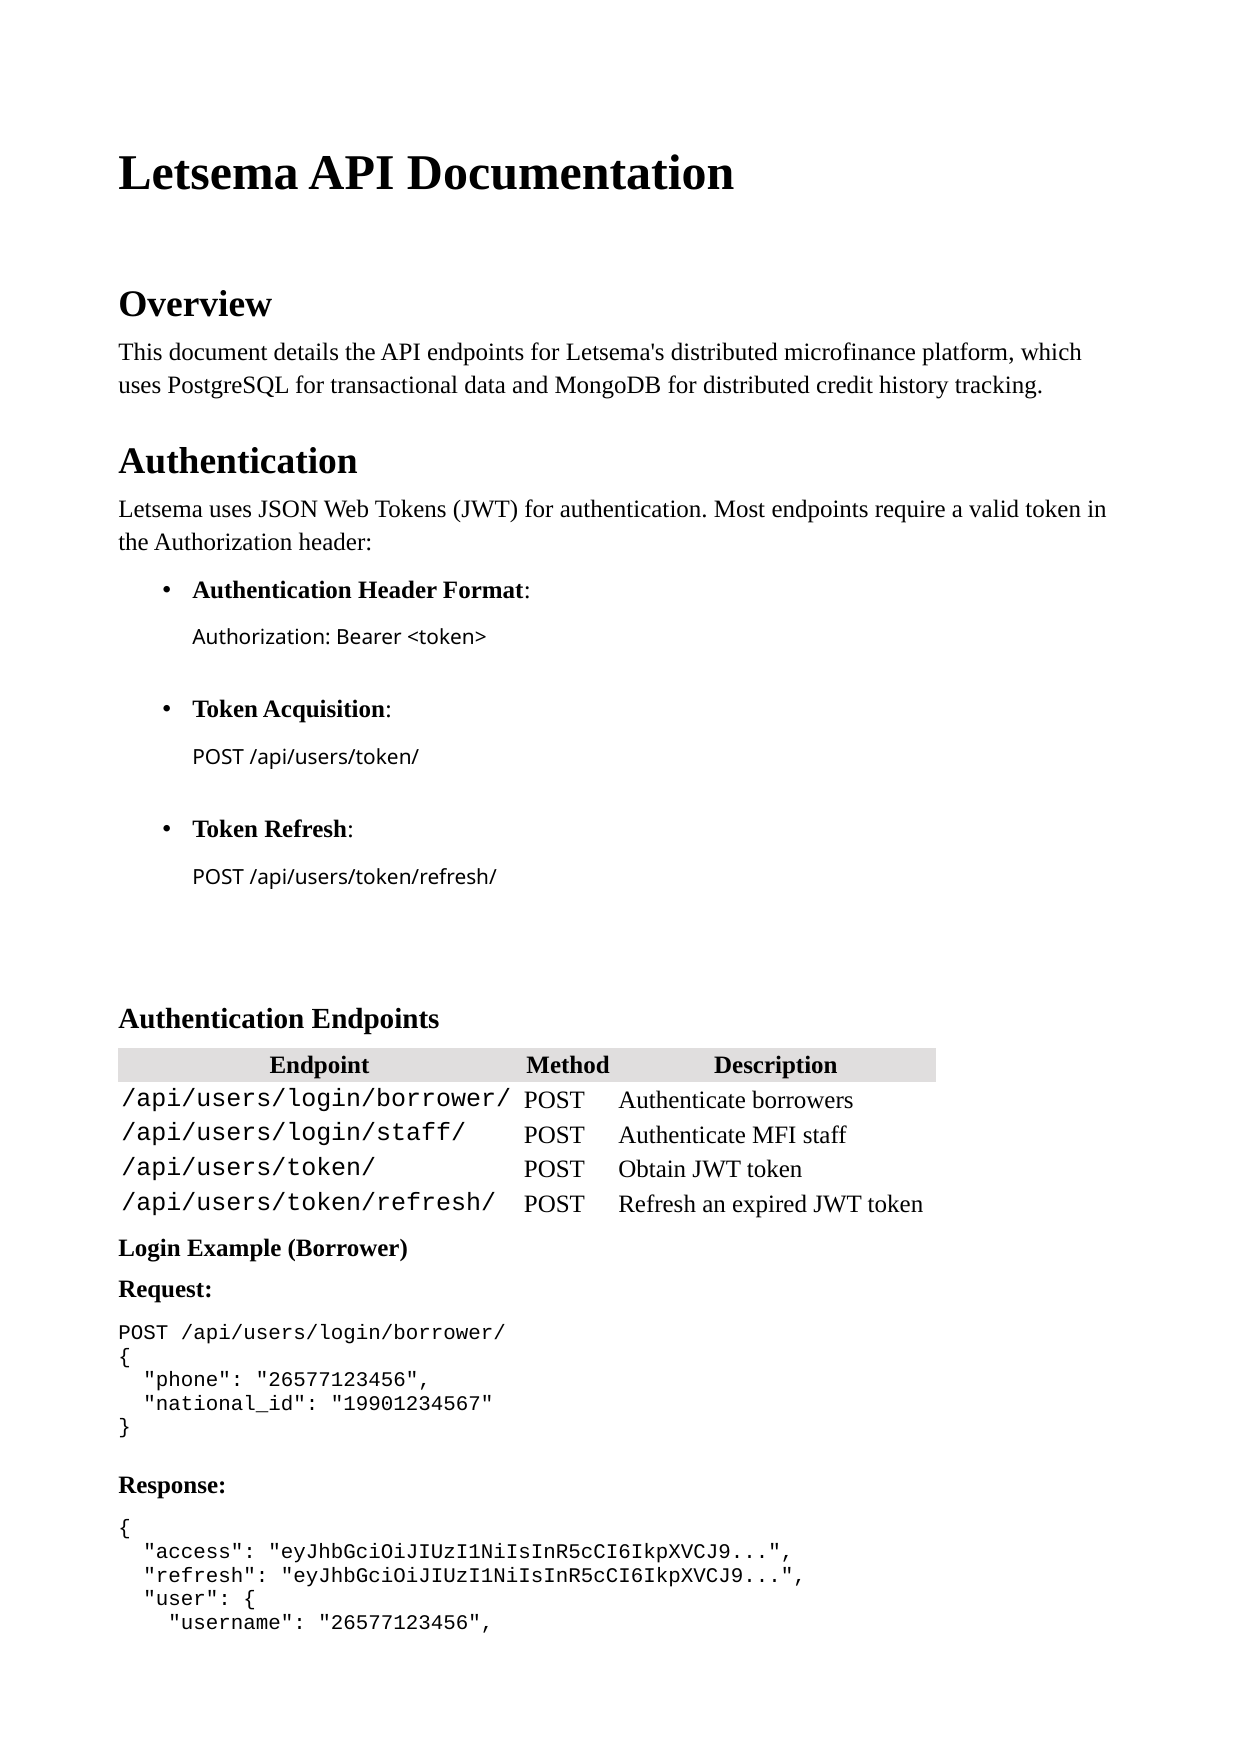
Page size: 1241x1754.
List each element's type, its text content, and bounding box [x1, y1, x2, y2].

subtitle Authentication [118, 439, 1122, 482]
text POST /api/users/login/borrower/ [118, 1322, 1122, 1346]
table_cell Authenticate borrowers [615, 1082, 936, 1117]
list POST /api/users/token/refresh/ [162, 862, 1122, 890]
subtitle Authentication Endpoints [118, 1002, 1122, 1035]
table_header Description [615, 1048, 936, 1082]
table_cell POST [521, 1186, 615, 1221]
text "user": { [118, 1588, 1122, 1612]
text Response: [118, 1470, 1122, 1498]
list Token Refresh: [162, 814, 1122, 843]
table_cell POST [521, 1151, 615, 1186]
text } [118, 1417, 1122, 1440]
list POST /api/users/token/ [162, 742, 1122, 771]
text { [118, 1517, 1122, 1541]
table_cell POST [521, 1117, 615, 1151]
table_cell /api/users/login/borrower/ [118, 1082, 521, 1117]
list Token Acquisition: [162, 694, 1122, 723]
table_cell /api/users/login/staff/ [118, 1117, 521, 1151]
list Authentication Header Format: [162, 575, 1122, 604]
subtitle Login Example (Borrower) [118, 1233, 1122, 1262]
table_cell Refresh an expired JWT token [615, 1186, 936, 1221]
subtitle Letsema API Documentation [118, 143, 1122, 201]
table_cell /api/users/token/refresh/ [118, 1186, 521, 1221]
table_cell /api/users/token/ [118, 1151, 521, 1186]
table_header Method [521, 1048, 615, 1082]
text "access": "eyJhbGciOiJIUzI1NiIsInR5cCI6IkpXVCJ9...", [118, 1541, 1122, 1564]
text "phone": "26577123456", [118, 1369, 1122, 1393]
text "refresh": "eyJhbGciOiJIUzI1NiIsInR5cCI6IkpXVCJ9...", [118, 1564, 1122, 1588]
text Request: [118, 1274, 1122, 1303]
text This document details the API endpoints for Letsema's distributed microfinance platform, which uses PostgreSQL for transactional data and MongoDB for distributed credit history tracking. [118, 337, 1122, 399]
table_header Endpoint [118, 1048, 521, 1082]
table_cell Authenticate MFI staff [615, 1117, 936, 1151]
list Authorization: Bearer <token> [162, 622, 1122, 651]
text Letsema uses JSON Web Tokens (JWT) for authentication. Most endpoints require a valid token in the Authorization header: [118, 494, 1122, 556]
subtitle Overview [118, 282, 1122, 325]
text "national_id": "19901234567" [118, 1393, 1122, 1417]
text { [118, 1346, 1122, 1369]
table_cell Obtain JWT token [615, 1151, 936, 1186]
text "username": "26577123456", [118, 1612, 1122, 1636]
table_cell POST [521, 1082, 615, 1117]
